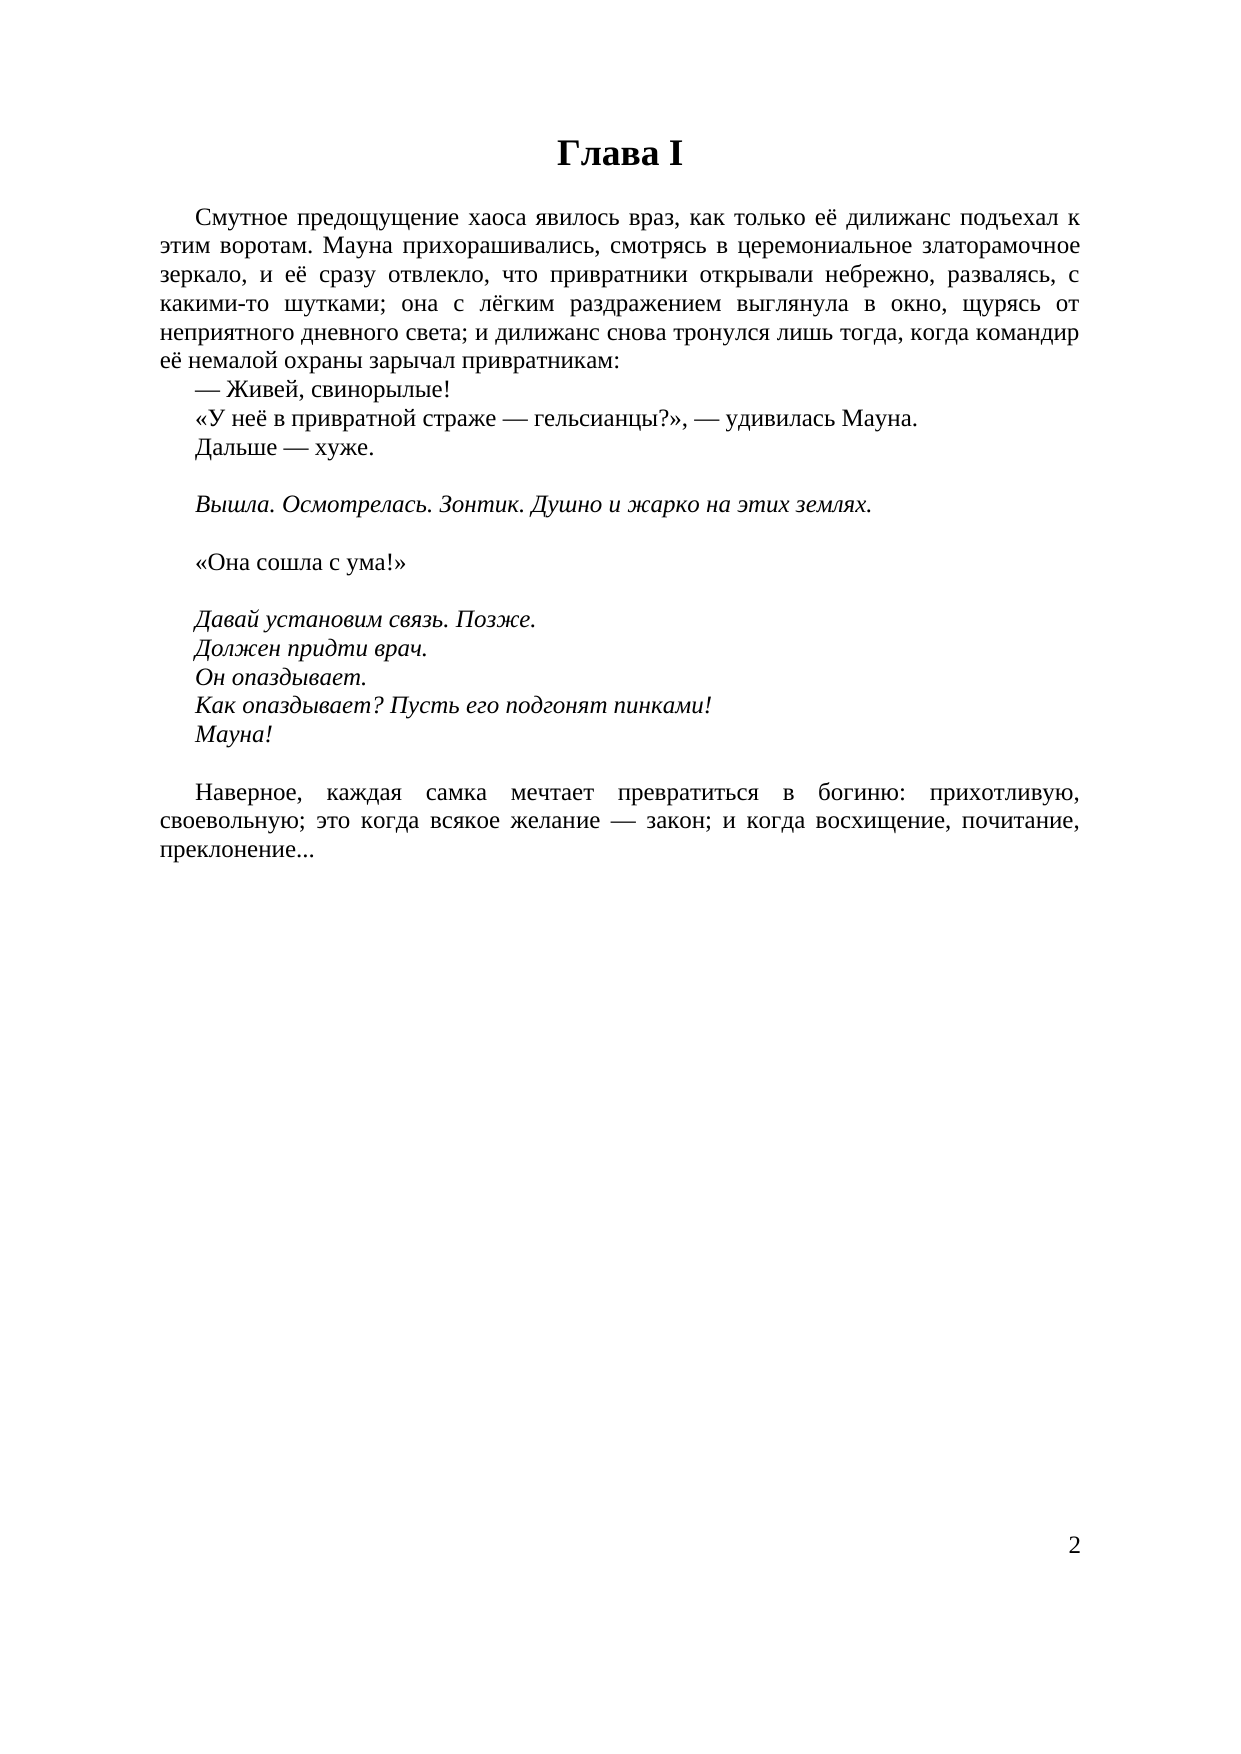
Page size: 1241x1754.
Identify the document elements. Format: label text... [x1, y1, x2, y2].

text «У неё в привратной страже — гельсианцы?», — удивилась Мауна. [159, 403, 1081, 432]
text — Живей, свинорылые! [159, 374, 1081, 403]
text Глава I [159, 130, 1081, 173]
text Он опаздывает. [159, 662, 1081, 691]
text Мауна! [159, 719, 1081, 748]
text Давай установим связь. Позже. [159, 604, 1081, 633]
text «Она сошла с ума!» [159, 547, 1081, 576]
text Смутное предощущение хаоса явилось враз, как только её дилижанс подъехал к этим воротам. Мауна прихорашивались, смотрясь в церемониальное златорамочное зеркало, и её сразу отвлекло, что привратники открывали небрежно, развалясь, с какими-то шутками; она с лёгким раздражением выглянула в окно, щурясь от неприятного дневного света; и дилижанс снова тронулся лишь тогда, когда командир её немалой охраны зарычал привратникам: [159, 202, 1081, 374]
text Должен придти врач. [159, 633, 1081, 662]
text Вышла. Осмотрелась. Зонтик. Душно и жарко на этих землях. [159, 489, 1081, 518]
text Как опаздывает? Пусть его подгонят пинками! [159, 691, 1081, 719]
text Дальше — хуже. [159, 432, 1081, 461]
text Наверное, каждая самка мечтает превратиться в богиню: прихотливую, своевольную; это когда всякое желание — закон; и когда восхищение, почитание, преклонение... [159, 777, 1081, 863]
